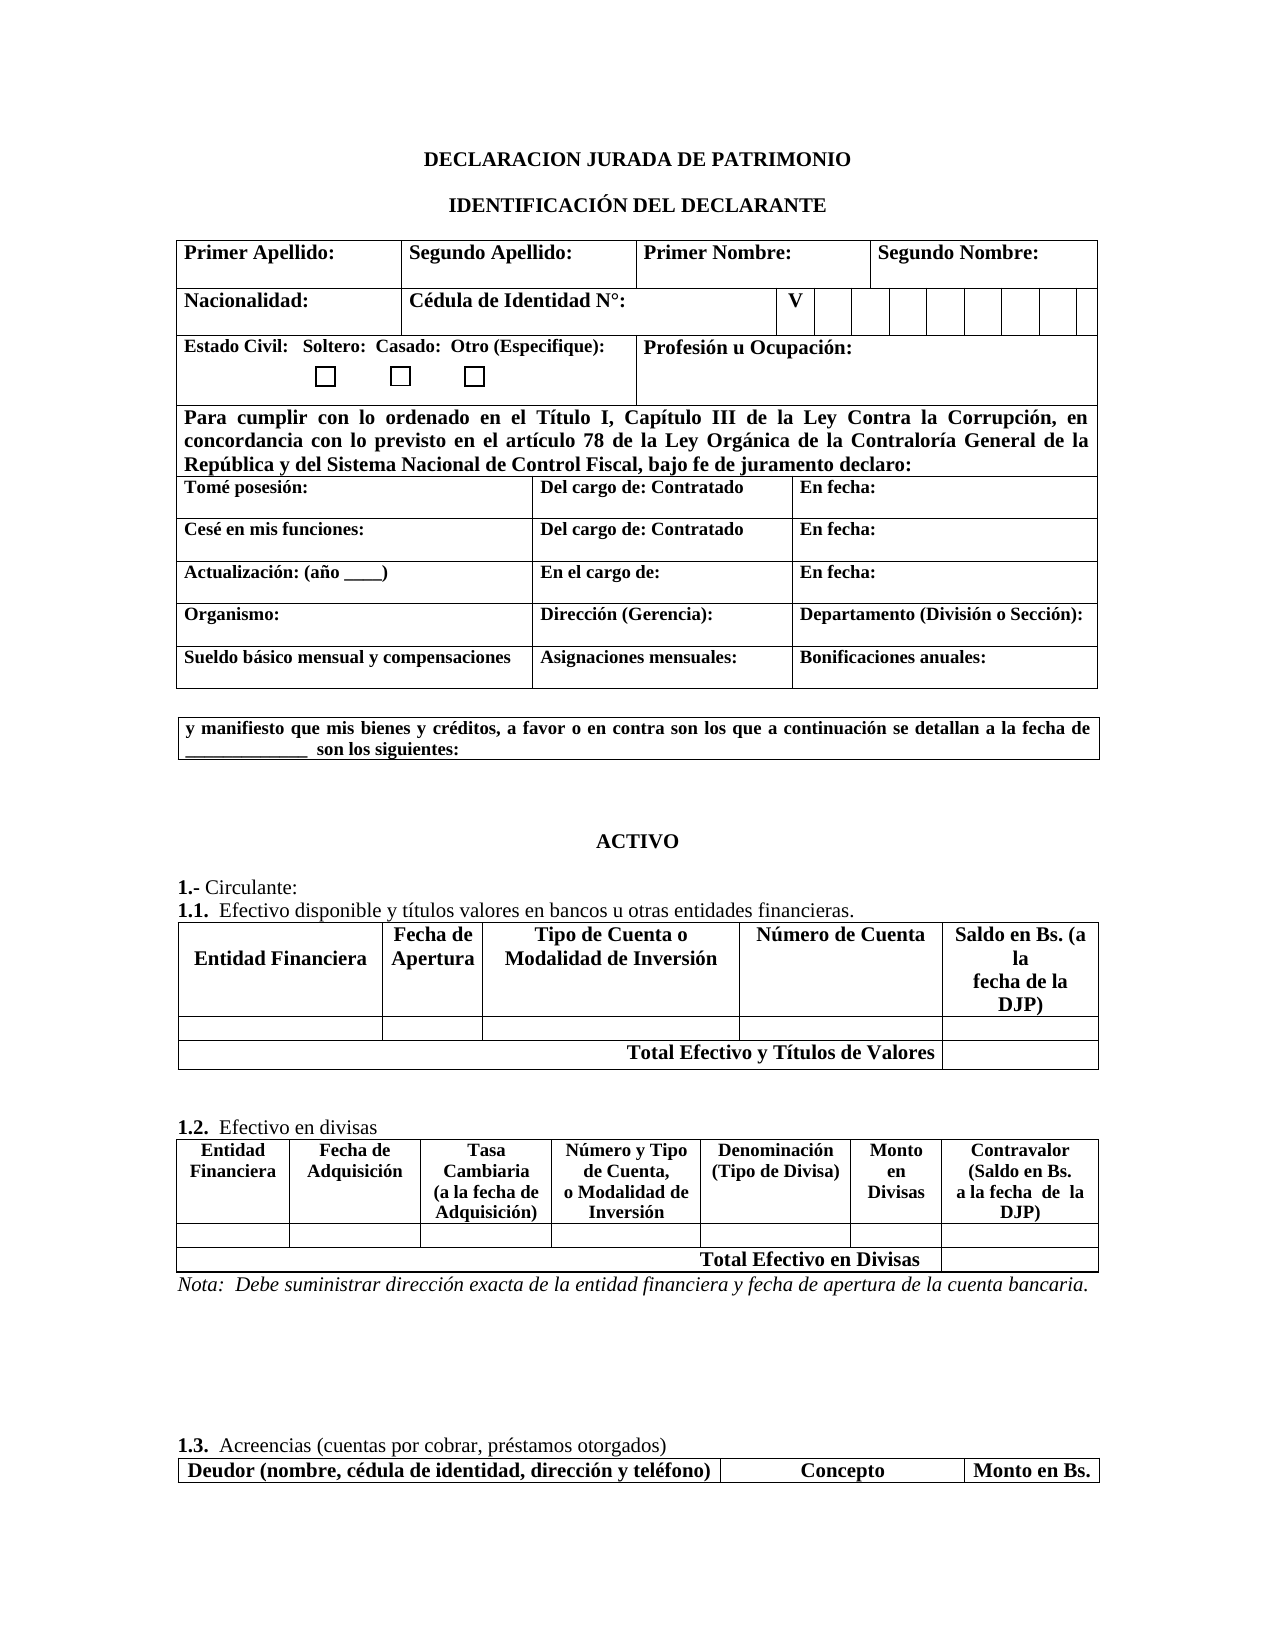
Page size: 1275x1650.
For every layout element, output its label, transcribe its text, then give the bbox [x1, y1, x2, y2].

table_header Entidad Financiera [177, 1140, 289, 1223]
table_cell [290, 1224, 420, 1247]
table_header Deudor (nombre, cédula de identidad, dirección y teléfono) [179, 1459, 720, 1482]
table_cell [483, 1017, 739, 1040]
table_header y manifiesto que mis bienes y créditos, a favor o en contra son los que a continuación se detallan a la fecha de _____________ son los siguientes: [179, 718, 1099, 759]
table_cell [383, 1017, 482, 1040]
text Nota: Debe suministrar dirección exacta de la entidad financiera y fecha de apertura de la cuenta bancaria. [177, 1273, 1098, 1296]
table_cell [179, 1017, 382, 1040]
table_cell En fecha: [793, 519, 1097, 561]
table_cell Estado Civil: Soltero: Casado: Otro (Especifique): [177, 336, 636, 405]
table_header Número y Tipo de Cuenta, o Modalidad de Inversión [552, 1140, 700, 1223]
table_cell Asignaciones mensuales: [533, 647, 792, 688]
table_cell En fecha: [793, 477, 1097, 518]
table_header Primer Apellido: [177, 241, 401, 287]
table_cell Para cumplir con lo ordenado en el Título I, Capítulo III de la Ley Contra la Corrupción, en concordancia con lo previsto en el artículo 78 de la Ley Orgánica de la Contraloría General de la República y del Sistema Nacional de Control Fiscal, bajo fe de juramento declaro: [177, 406, 1097, 476]
table_header Número de Cuenta [740, 923, 942, 1016]
text IDENTIFICACIÓN DEL DECLARANTE [177, 194, 1098, 217]
table_cell [851, 1224, 941, 1247]
table_cell Organismo: [177, 604, 532, 646]
table_header Monto en Bs. [965, 1459, 1099, 1482]
table_header Tipo de Cuenta o Modalidad de Inversión [483, 923, 739, 1016]
table_header Tasa Cambiaria (a la fecha de Adquisición) [421, 1140, 551, 1223]
table_header Entidad Financiera [179, 923, 382, 1016]
table_cell Profesión u Ocupación: [637, 336, 1097, 405]
table_cell Dirección (Gerencia): [533, 604, 792, 646]
table_cell [943, 1017, 1098, 1040]
table_header Primer Nombre: [637, 241, 870, 287]
table_cell Del cargo de: Contratado [533, 477, 792, 518]
table_cell Del cargo de: Contratado [533, 519, 792, 561]
table_cell [942, 1224, 1098, 1247]
table_header Denominación (Tipo de Divisa) [701, 1140, 850, 1223]
table_cell [942, 1248, 1098, 1271]
table_cell [815, 289, 851, 335]
table_cell Sueldo básico mensual y compensaciones [177, 647, 532, 688]
table_cell [701, 1224, 850, 1247]
table_cell [943, 1041, 1098, 1069]
table_cell Cesé en mis funciones: [177, 519, 532, 561]
table_cell [890, 289, 926, 335]
table_cell [552, 1224, 700, 1247]
table_header Fecha de Adquisición [290, 1140, 420, 1223]
table_cell Tomé posesión: [177, 477, 532, 518]
table_header Contravalor (Saldo en Bs. a la fecha de la DJP) [942, 1140, 1098, 1223]
table_header Fecha de Apertura [383, 923, 482, 1016]
table_cell En fecha: [793, 562, 1097, 603]
table_header Concepto [721, 1459, 964, 1482]
table_cell Departamento (División o Sección): [793, 604, 1097, 646]
text 1.3. Acreencias (cuentas por cobrar, préstamos otorgados) [177, 1434, 1098, 1457]
table_cell [927, 289, 964, 335]
table_header Segundo Nombre: [871, 241, 1097, 287]
table_cell [177, 1224, 289, 1247]
table_cell Total Efectivo en Divisas [177, 1248, 941, 1271]
table_cell [1040, 289, 1076, 335]
table_cell En el cargo de: [533, 562, 792, 603]
table_header Saldo en Bs. (a la fecha de la DJP) [943, 923, 1098, 1016]
table_cell Total Efectivo y Títulos de Valores [179, 1041, 942, 1069]
text 1.1. Efectivo disponible y títulos valores en bancos u otras entidades financieras. [177, 899, 1098, 922]
table_cell [1077, 289, 1097, 335]
table_cell Bonificaciones anuales: [793, 647, 1097, 688]
text 1.- Circulante: [177, 876, 1098, 899]
table_cell Actualización: (año ____) [177, 562, 532, 603]
text 1.2. Efectivo en divisas [177, 1116, 1098, 1139]
table_cell Nacionalidad: [177, 289, 401, 335]
table_cell [421, 1224, 551, 1247]
table_header Monto en Divisas [851, 1140, 941, 1223]
table_cell [852, 289, 889, 335]
table_cell [1002, 289, 1039, 335]
table_cell [740, 1017, 942, 1040]
subtitle ACTIVO [177, 830, 1098, 853]
table_cell Cédula de Identidad N°: [402, 289, 776, 335]
table_cell [965, 289, 1001, 335]
table_cell V [777, 289, 814, 335]
table_header Segundo Apellido: [402, 241, 636, 287]
text DECLARACION JURADA DE PATRIMONIO [177, 148, 1098, 171]
